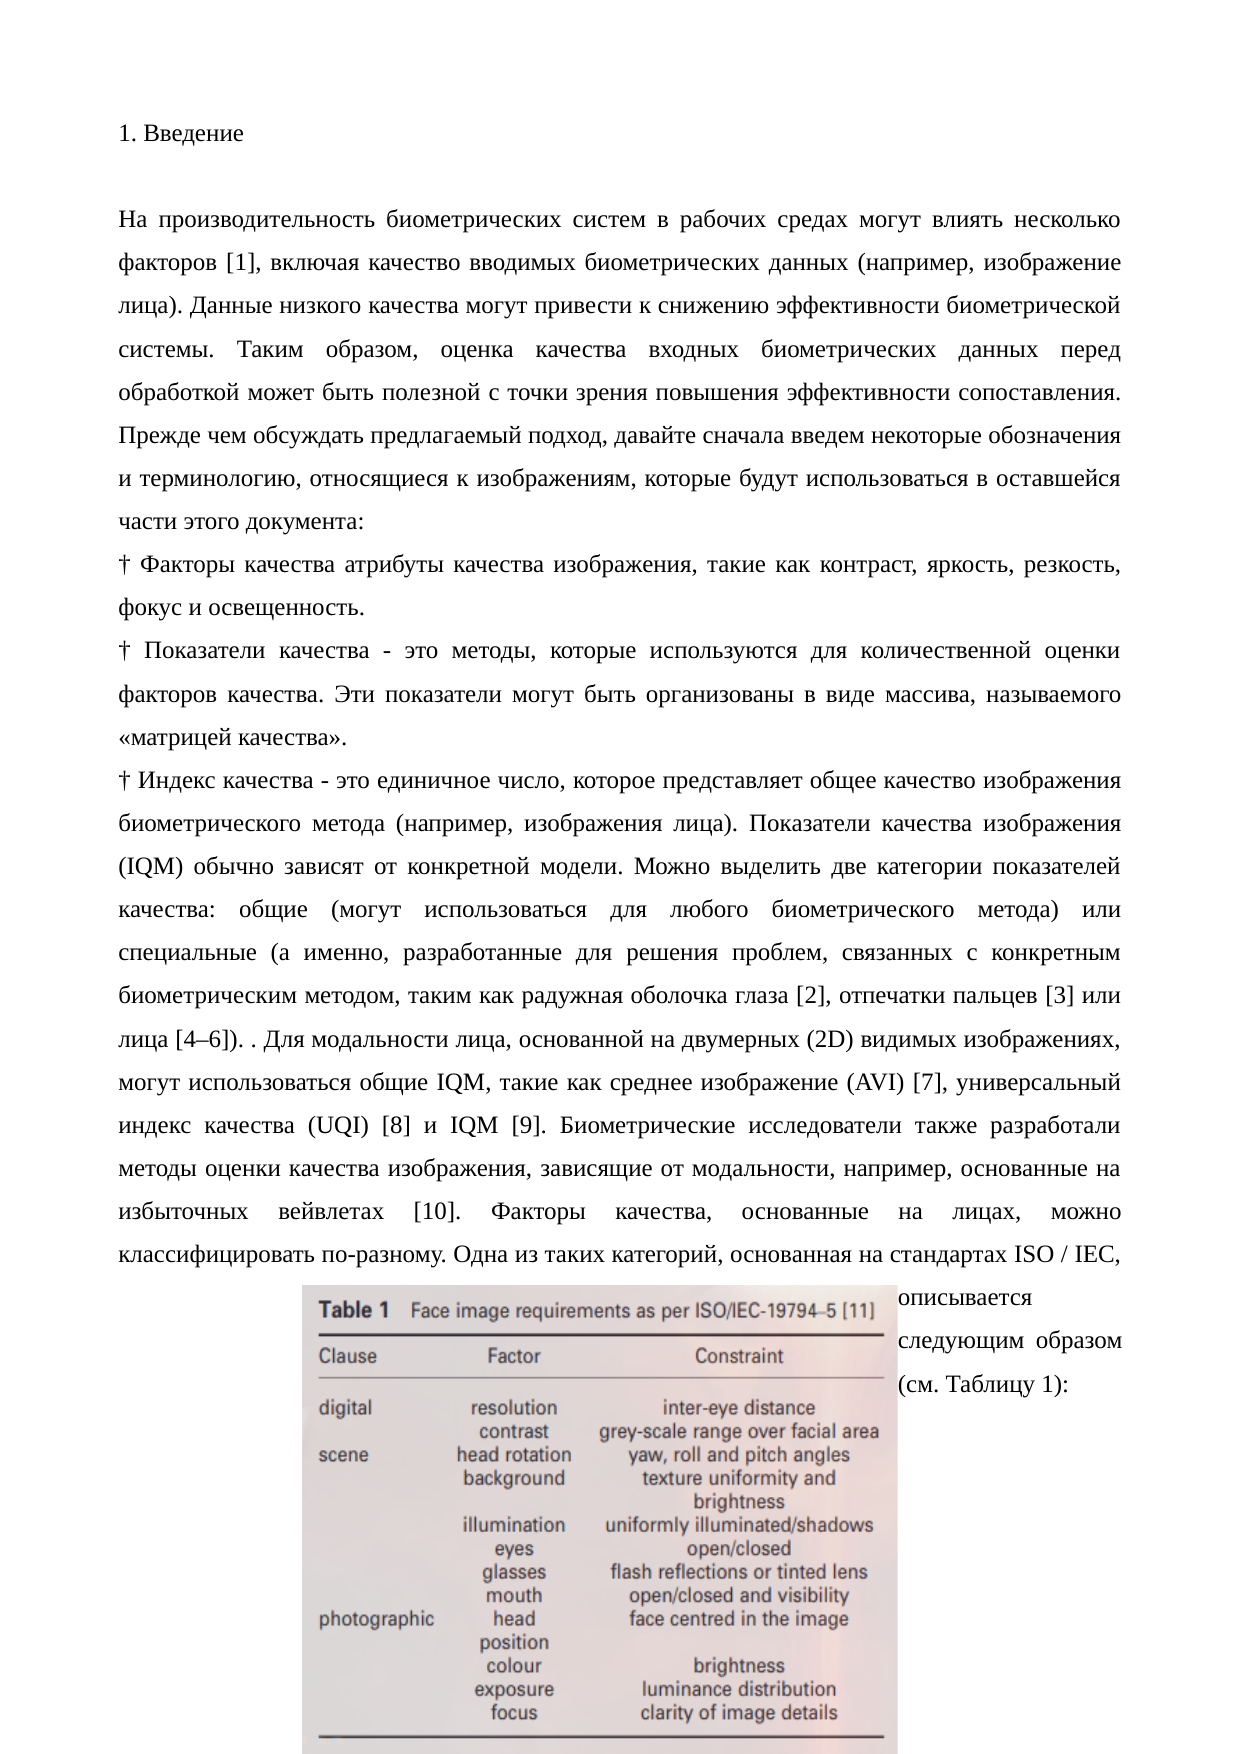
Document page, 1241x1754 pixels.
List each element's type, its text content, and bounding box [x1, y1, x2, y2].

picture [302, 1285, 898, 1754]
text На производительность биометрических систем в рабочих средах могут влиять несколько факторов [1], включая качество вводимых биометрических данных (например, изображение лица). Данные низкого качества могут привести к снижению эффективности биометрической системы. Таким образом, оценка качества входных биометрических данных перед обработкой может быть полезной с точки зрения повышения эффективности сопоставления. Прежде чем обсуждать предлагаемый подход, давайте сначала введем некоторые обозначения и терминологию, относящиеся к изображениям, которые будут использоваться в оставшейся части этого документа: [118, 204, 1122, 535]
text † Показатели качества - это методы, которые используются для количественной оценки факторов качества. Эти показатели могут быть организованы в виде массива, называемого «матрицей качества». [118, 636, 1122, 751]
text † Факторы качества атрибуты качества изображения, такие как контраст, яркость, резкость, фокус и освещенность. [118, 549, 1122, 621]
text † Индекс качества - это единичное число, которое представляет общее качество изображения биометрического метода (например, изображения лица). Показатели качества изображения (IQM) обычно зависят от конкретной модели. Можно выделить две категории показателей качества: общие (могут использоваться для любого биометрического метода) или специальные (а именно, разработанные для решения проблем, связанных с конкретным биометрическим методом, таким как радужная оболочка глаза [2], отпечатки пальцев [3] или лица [4–6]). . Для модальности лица, основанной на двумерных (2D) видимых изображениях, могут использоваться общие IQM, такие как среднее изображение (AVI) [7], универсальный индекс качества (UQI) [8] и IQM [9]. Биометрические исследователи также разработали методы оценки качества изображения, зависящие от модальности, например, основанные на избыточных вейвлетах [10]. Факторы качества, основанные на лицах, можно классифицировать по-разному. Одна из таких категорий, основанная на стандартах ISO / IEC, описывается следующим образом (см. Таблицу 1): [118, 765, 1122, 1397]
text 1. Введение [118, 118, 1122, 147]
